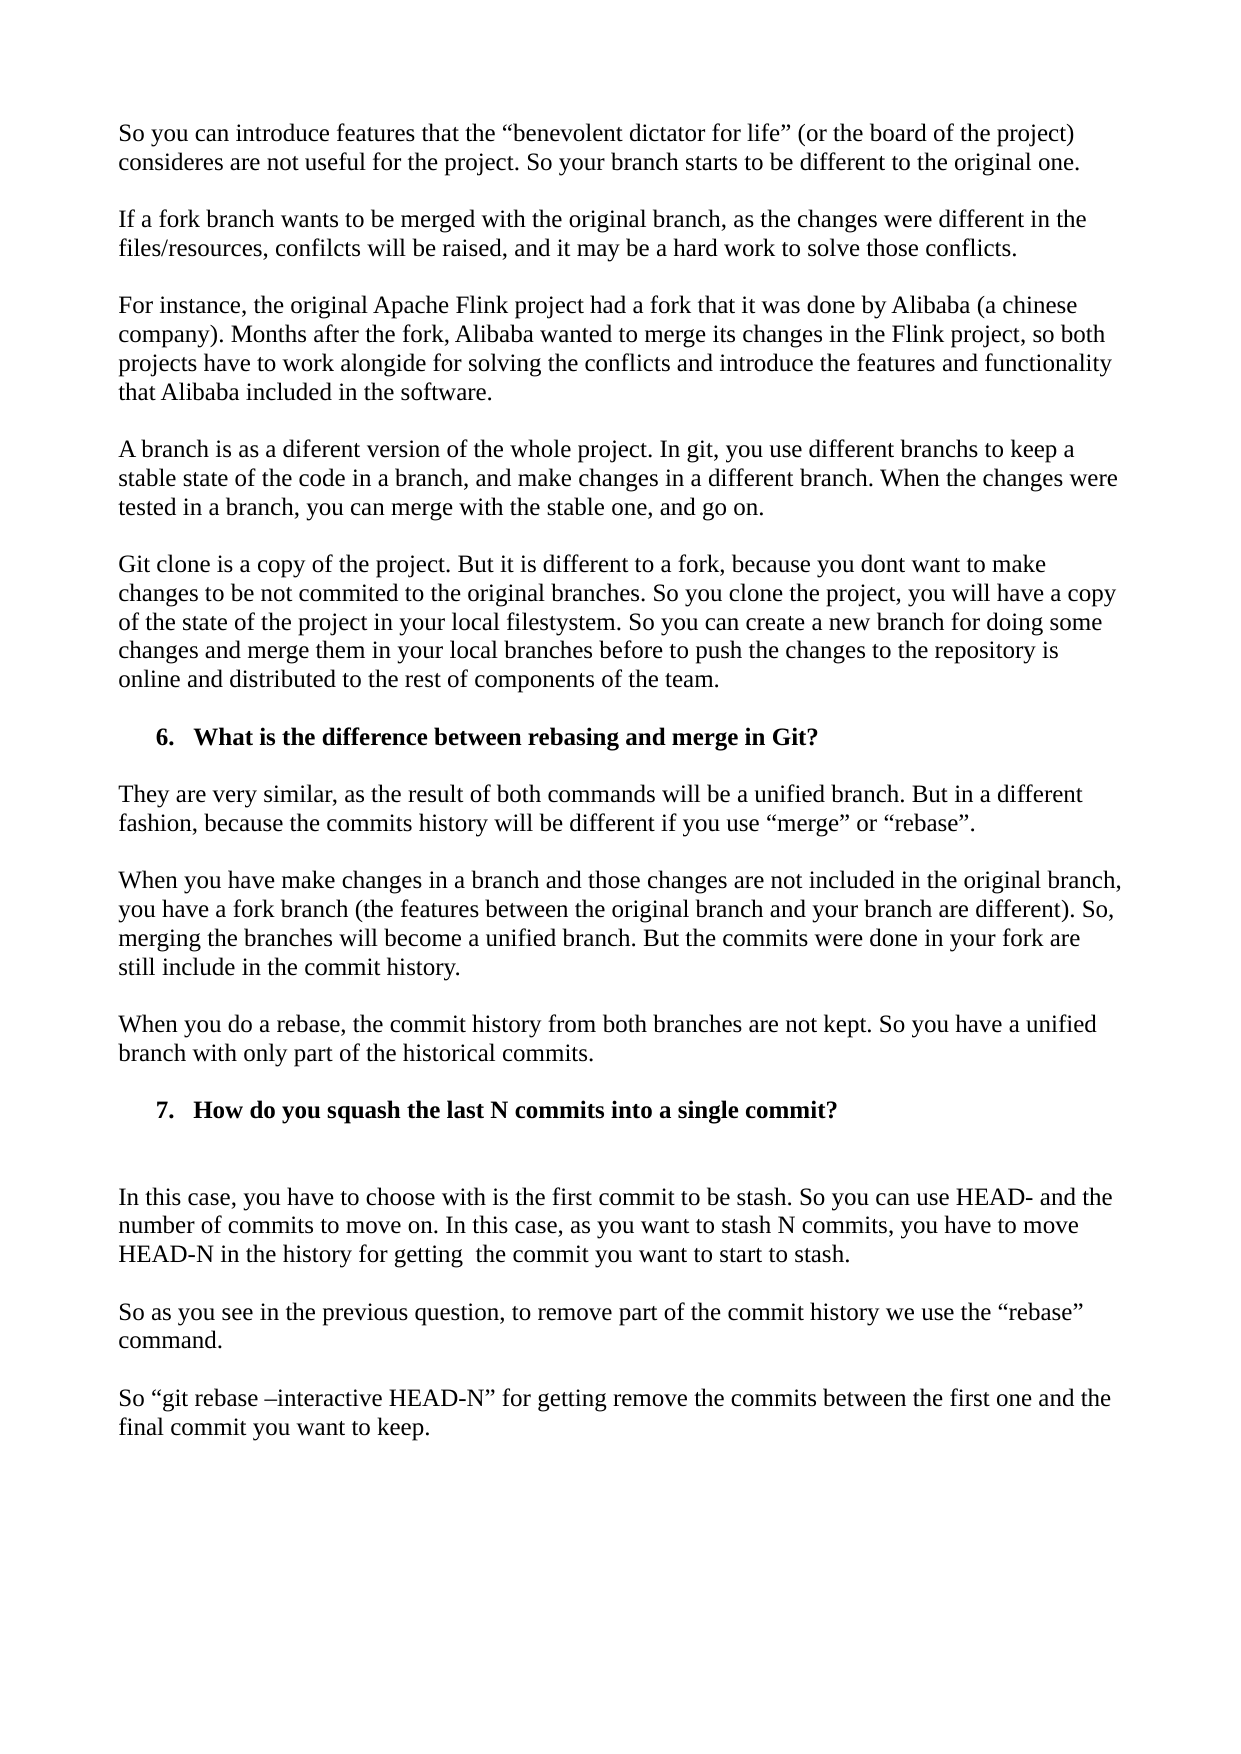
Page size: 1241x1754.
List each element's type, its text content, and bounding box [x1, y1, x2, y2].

list What is the difference between rebasing and merge in Git? [156, 722, 1122, 751]
text If a fork branch wants to be merged with the original branch, as the changes were different in the files/resources, confilcts will be raised, and it may be a hard work to solve those conflicts. [118, 204, 1122, 262]
text They are very similar, as the result of both commands will be a unified branch. But in a different fashion, because the commits history will be different if you use “merge” or “rebase”. [118, 779, 1122, 837]
text When you do a rebase, the commit history from both branches are not kept. So you have a unified branch with only part of the historical commits. [118, 1009, 1122, 1067]
text When you have make changes in a branch and those changes are not included in the original branch, you have a fork branch (the features between the original branch and your branch are different). So, merging the branches will become a unified branch. But the commits were done in your fork are still include in the commit history. [118, 866, 1122, 981]
text A branch is as a diferent version of the whole project. In git, you use different branchs to keep a stable state of the code in a branch, and make changes in a different branch. When the changes were tested in a branch, you can merge with the stable one, and go on. [118, 434, 1122, 521]
text In this case, you have to choose with is the first commit to be stash. So you can use HEAD- and the number of commits to move on. In this case, as you want to stash N commits, you have to move HEAD-N in the history for getting the commit you want to start to stash. [118, 1182, 1122, 1268]
list How do you squash the last N commits into a single commit? [156, 1096, 1122, 1124]
text So “git rebase –interactive HEAD-N” for getting remove the commits between the first one and the final commit you want to keep. [118, 1383, 1122, 1441]
text So you can introduce features that the “benevolent dictator for life” (or the board of the project) consideres are not useful for the project. So your branch starts to be different to the original one. [118, 118, 1122, 176]
text For instance, the original Apache Flink project had a fork that it was done by Alibaba (a chinese company). Months after the fork, Alibaba wanted to merge its changes in the Flink project, so both projects have to work alongide for solving the conflicts and introduce the features and functionality that Alibaba included in the software. [118, 291, 1122, 406]
text Git clone is a copy of the project. But it is different to a fork, because you dont want to make changes to be not commited to the original branches. So you clone the project, you will have a copy of the state of the project in your local filestystem. So you can create a new branch for doing some changes and merge them in your local branches before to push the changes to the repository is online and distributed to the rest of components of the team. [118, 549, 1122, 693]
text So as you see in the previous question, to remove part of the commit history we use the “rebase” command. [118, 1297, 1122, 1354]
